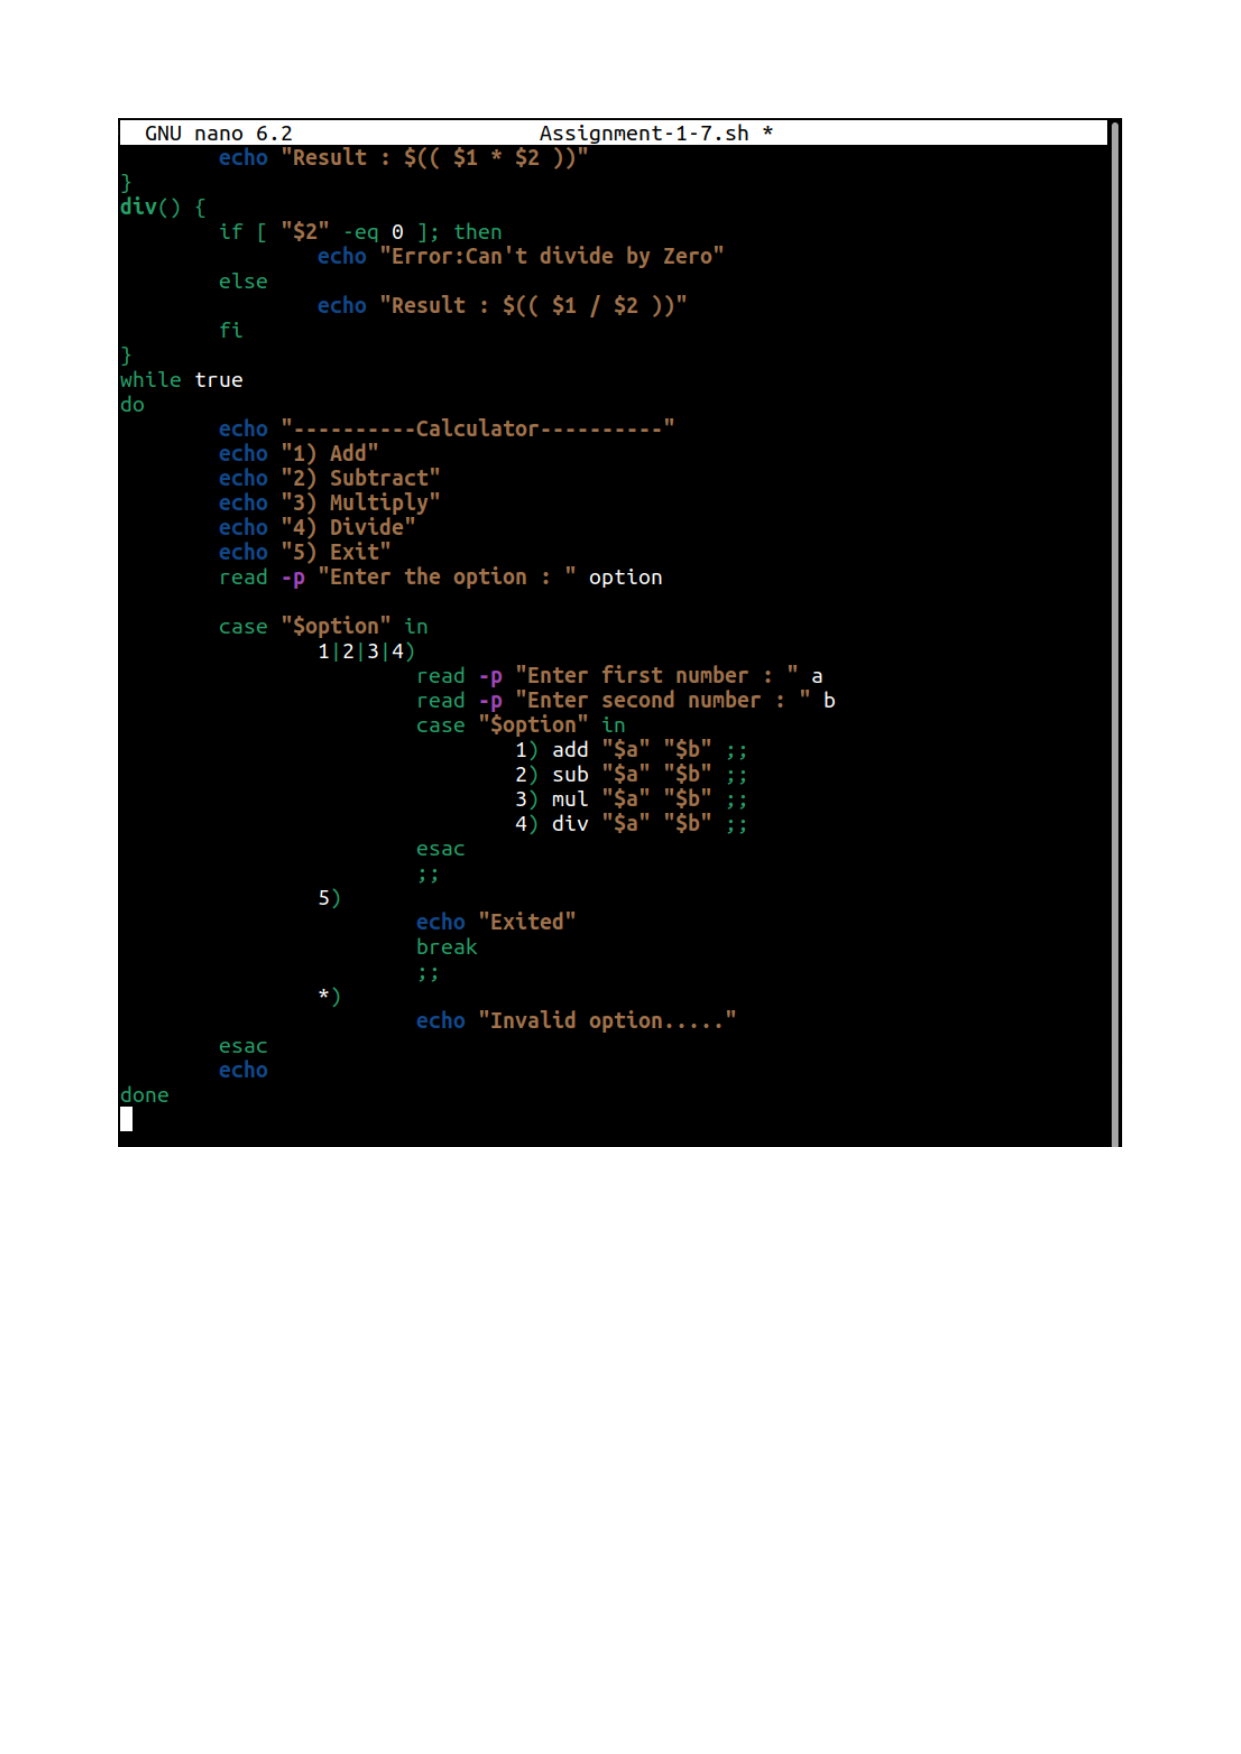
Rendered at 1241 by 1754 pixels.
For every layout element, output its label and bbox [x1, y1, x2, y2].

picture [118, 118, 1123, 1147]
